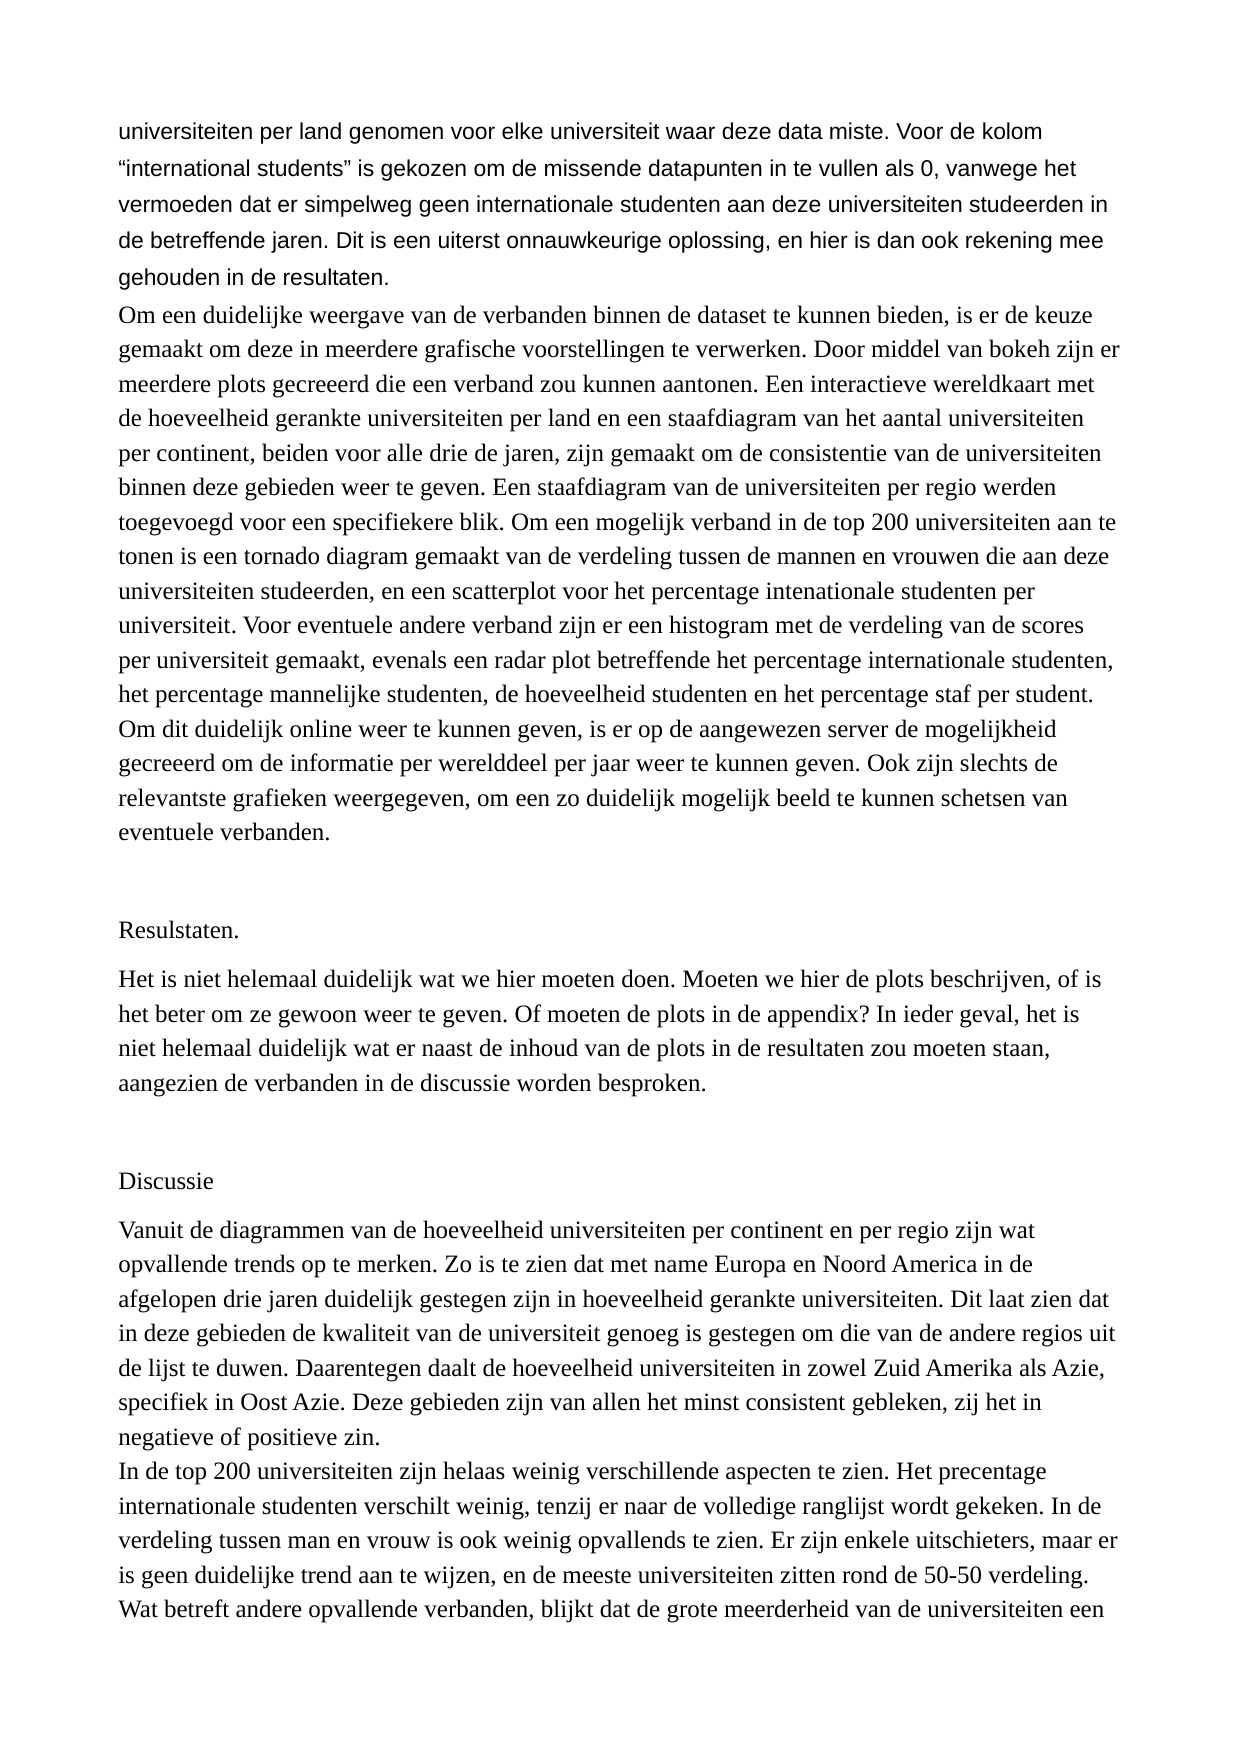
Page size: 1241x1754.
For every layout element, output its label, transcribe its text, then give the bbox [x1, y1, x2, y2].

text Het is niet helemaal duidelijk wat we hier moeten doen. Moeten we hier de plots beschrijven, of is het beter om ze gewoon weer te geven. Of moeten de plots in de appendix? In ieder geval, het is niet helemaal duidelijk wat er naast de inhoud van de plots in de resultaten zou moeten staan, aangezien de verbanden in de discussie worden besproken. [118, 964, 1122, 1096]
text Om een duidelijke weergave van de verbanden binnen de dataset te kunnen bieden, is er de keuze gemaakt om deze in meerdere grafische voorstellingen te verwerken. Door middel van bokeh zijn er meerdere plots gecreeerd die een verband zou kunnen aantonen. Een interactieve wereldkaart met de hoeveelheid gerankte universiteiten per land en een staafdiagram van het aantal universiteiten per continent, beiden voor alle drie de jaren, zijn gemaakt om de consistentie van de universiteiten binnen deze gebieden weer te geven. Een staafdiagram van de universiteiten per regio werden toegevoegd voor een specifiekere blik. Om een mogelijk verband in de top 200 universiteiten aan te tonen is een tornado diagram gemaakt van de verdeling tussen de mannen en vrouwen die aan deze universiteiten studeerden, en een scatterplot voor het percentage intenationale studenten per universiteit. Voor eventuele andere verband zijn er een histogram met de verdeling van de scores per universiteit gemaakt, evenals een radar plot betreffende het percentage internationale studenten, het percentage mannelijke studenten, de hoeveelheid studenten en het percentage staf per student. Om dit duidelijk online weer te kunnen geven, is er op de aangewezen server de mogelijkheid gecreeerd om de informatie per werelddeel per jaar weer te kunnen geven. Ook zijn slechts de relevantste grafieken weergegeven, om een zo duidelijk mogelijk beeld te kunnen schetsen van eventuele verbanden. [118, 300, 1122, 846]
text universiteiten per land genomen voor elke universiteit waar deze data miste. Voor de kolom “international students” is gekozen om de missende datapunten in te vullen als 0, vanwege het vermoeden dat er simpelweg geen internationale studenten aan deze universiteiten studeerden in de betreffende jaren. Dit is een uiterst onnauwkeurige oplossing, en hier is dan ook rekening mee gehouden in de resultaten. [118, 118, 1122, 290]
text Vanuit de diagrammen van de hoeveelheid universiteiten per continent en per regio zijn wat opvallende trends op te merken. Zo is te zien dat met name Europa en Noord America in de afgelopen drie jaren duidelijk gestegen zijn in hoeveelheid gerankte universiteiten. Dit laat zien dat in deze gebieden de kwaliteit van de universiteit genoeg is gestegen om die van de andere regios uit de lijst te duwen. Daarentegen daalt de hoeveelheid universiteiten in zowel Zuid Amerika als Azie, specifiek in Oost Azie. Deze gebieden zijn van allen het minst consistent gebleken, zij het in negatieve of positieve zin. In de top 200 universiteiten zijn helaas weinig verschillende aspecten te zien. Het precentage internationale studenten verschilt weinig, tenzij er naar de volledige ranglijst wordt gekeken. In de verdeling tussen man en vrouw is ook weinig opvallends te zien. Er zijn enkele uitschieters, maar er is geen duidelijke trend aan te wijzen, en de meeste universiteiten zitten rond de 50-50 verdeling. Wat betreft andere opvallende verbanden, blijkt dat de grote meerderheid van de universiteiten een [118, 1215, 1122, 1623]
text Resulstaten. [118, 915, 1122, 944]
text Discussie [118, 1166, 1122, 1194]
